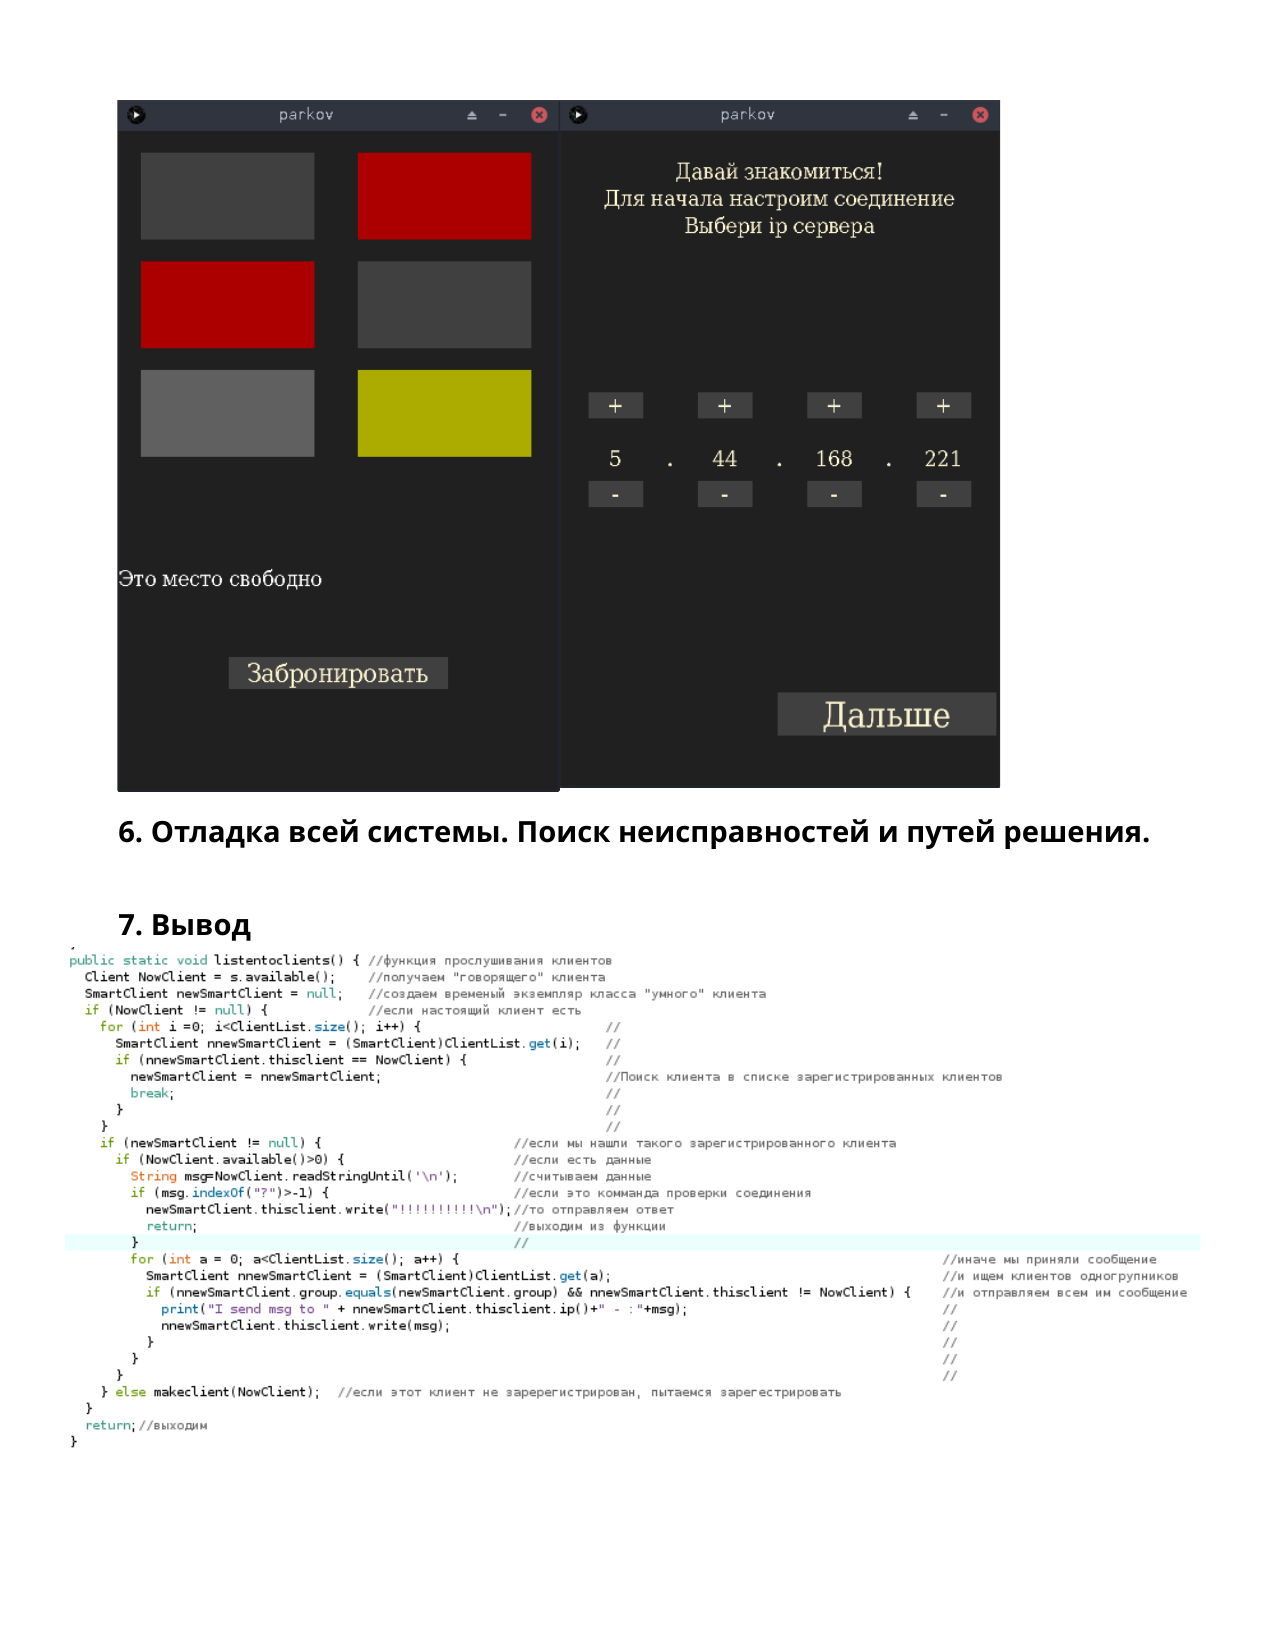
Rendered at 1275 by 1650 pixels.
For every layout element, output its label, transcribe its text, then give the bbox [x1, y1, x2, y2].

picture [117, 100, 1001, 792]
picture [64, 947, 1201, 1455]
subtitle 7. Вывод [118, 904, 1157, 943]
subtitle 6. Отладка всей системы. Поиск неисправностей и путей решения. [118, 118, 1157, 851]
